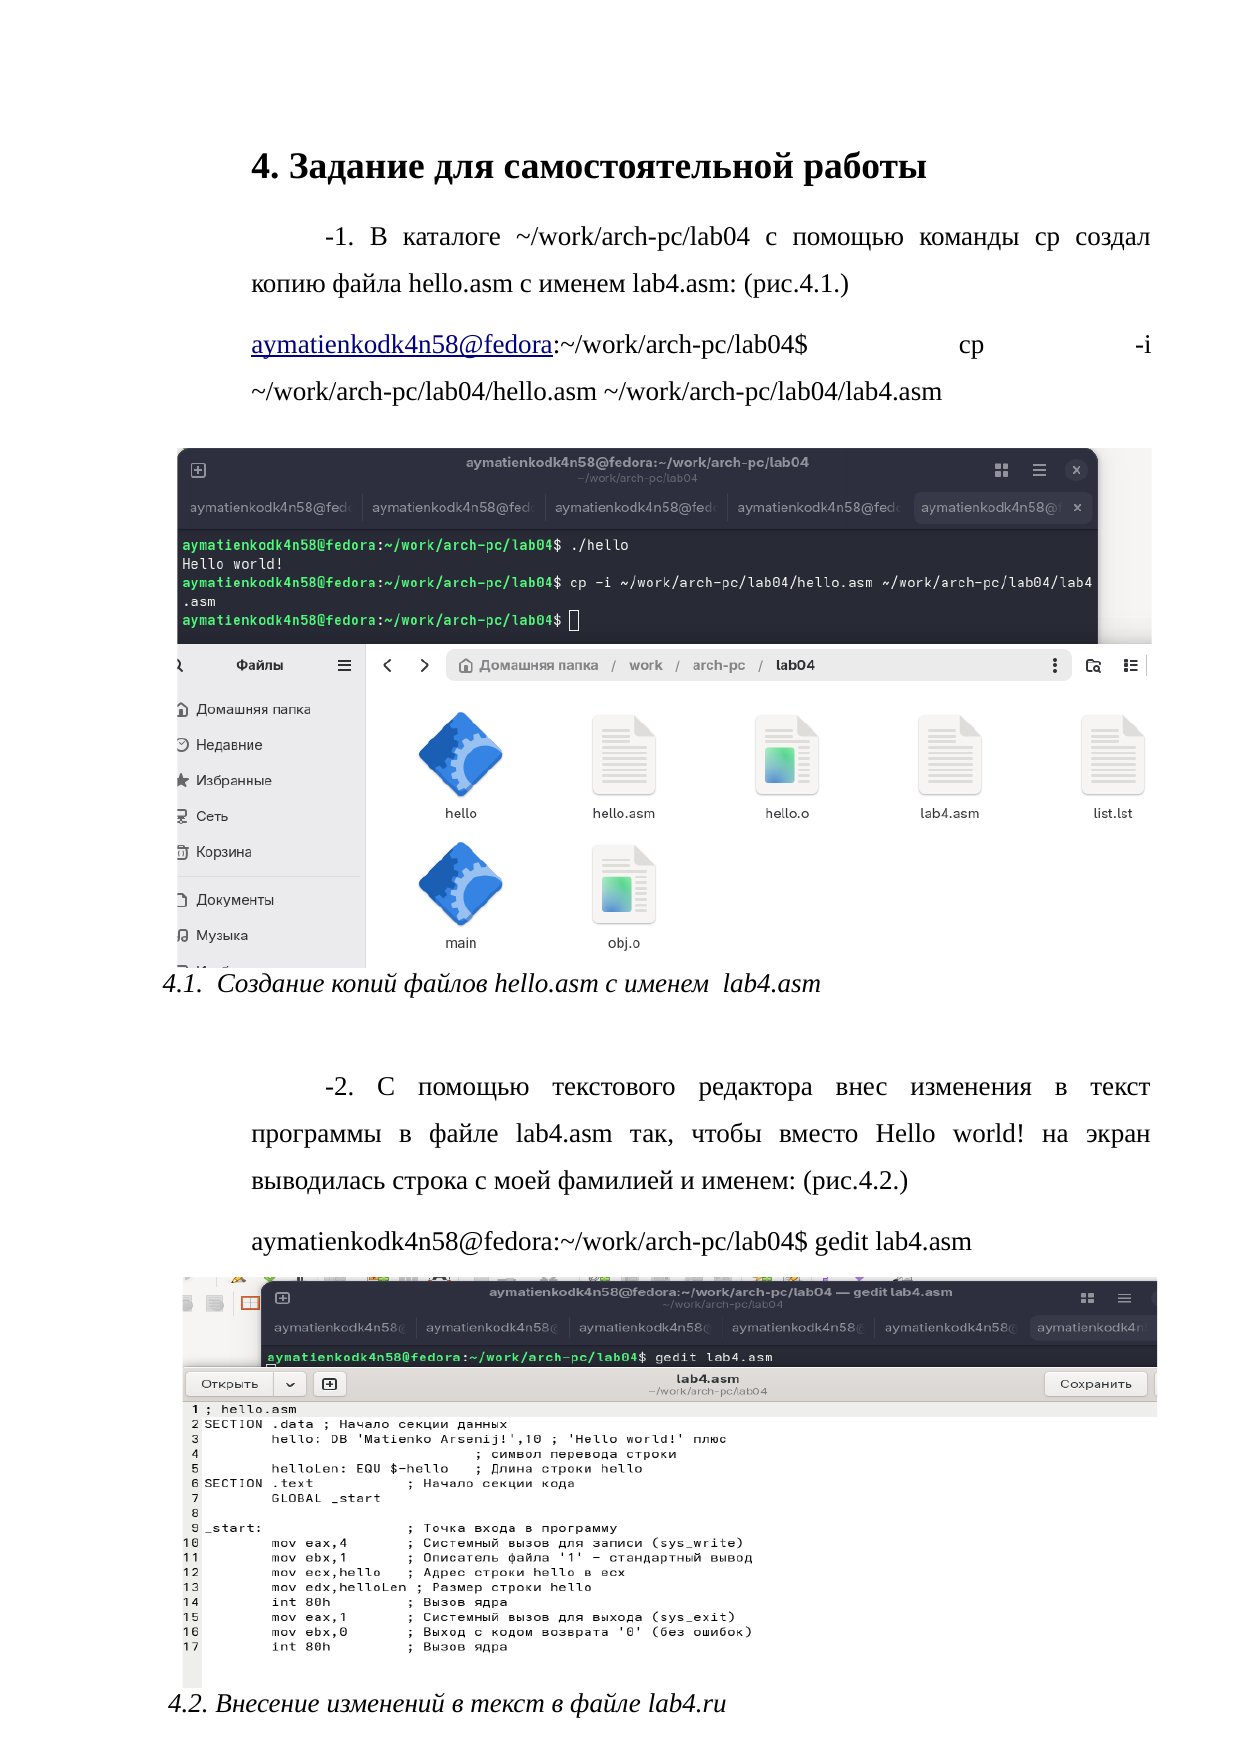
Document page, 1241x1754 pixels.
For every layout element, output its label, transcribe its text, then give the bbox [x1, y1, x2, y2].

picture [177, 448, 1152, 968]
text aymatienkodk4n58@fedora:~/work/arch-pc/lab04$ gedit lab4.asm [251, 1225, 1152, 1256]
text [168, 1265, 1172, 1277]
picture [182, 1277, 1158, 1688]
text aymatienkodk4n58@fedora:~/work/arch-pc/lab04$ cp -i ~/work/arch-pc/lab04/hello.asm ~/work/arch-pc/lab04/lab4.asm [251, 328, 1152, 406]
text -2. С помощью текстового редактора внес изменения в текст программы в файле lab4.asm так, чтобы вместо Hello world! на экран выводилась строка с моей фамилией и именем: (рис.4.2.) [251, 1070, 1152, 1195]
subtitle 4. Задание для самостоятельной работы [251, 143, 1152, 186]
text 4.1. Создание копий файлов hello.asm с именем lab4.asm [162, 449, 1166, 998]
text -1. В каталоге ~/work/arch-pc/lab04 с помощью команды cp создал копию файла hello.asm с именем lab4.asm: (рис.4.1.) [251, 220, 1152, 298]
text 4.2. Внесение изменений в текст в файле lab4.ru [168, 1277, 1172, 1719]
